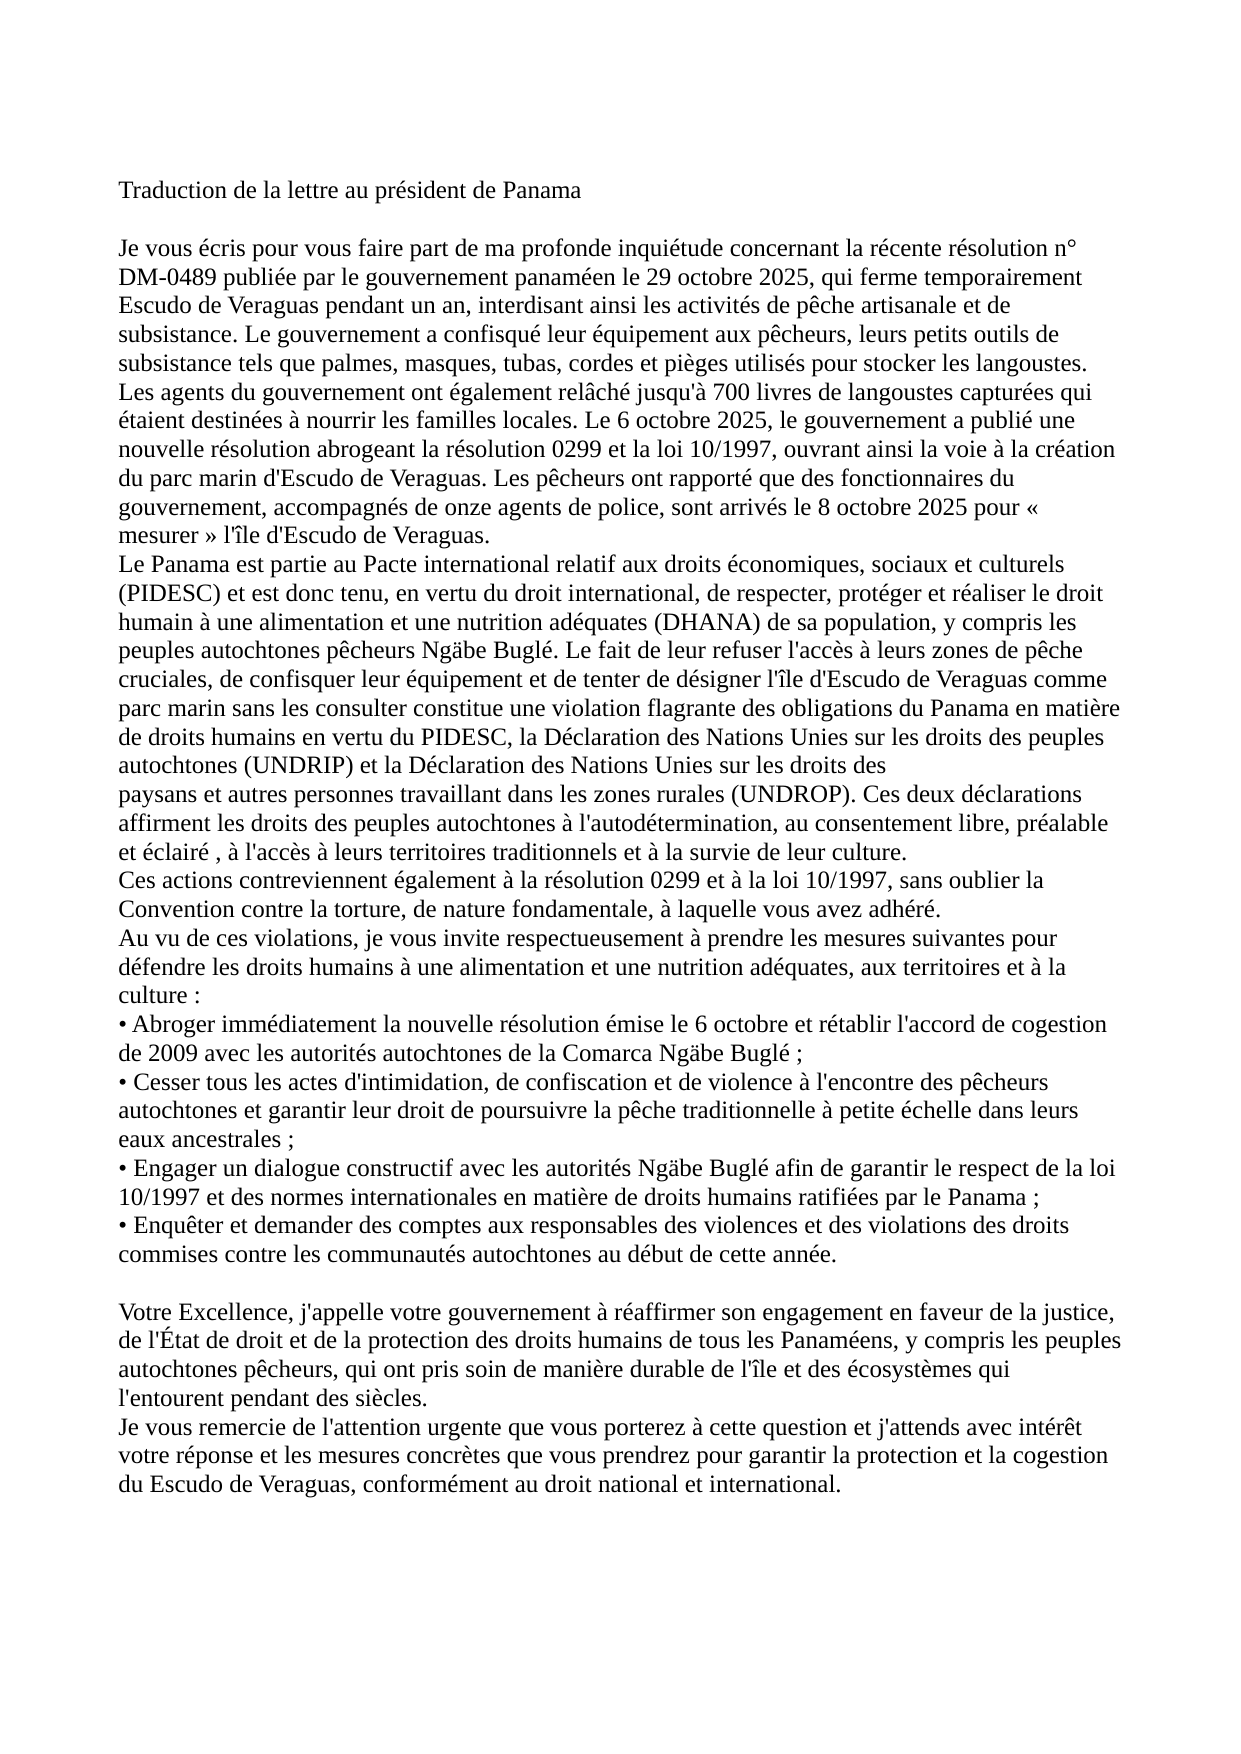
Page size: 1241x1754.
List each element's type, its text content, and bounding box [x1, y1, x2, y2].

text Je vous écris pour vous faire part de ma profonde inquiétude concernant la récente résolution n° DM-0489 publiée par le gouvernement panaméen le 29 octobre 2025, qui ferme temporairement Escudo de Veraguas pendant un an, interdisant ainsi les activités de pêche artisanale et de subsistance. Le gouvernement a confisqué leur équipement aux pêcheurs, leurs petits outils de subsistance tels que palmes, masques, tubas, cordes et pièges utilisés pour stocker les langoustes. Les agents du gouvernement ont également relâché jusqu'à 700 livres de langoustes capturées qui étaient destinées à nourrir les familles locales. Le 6 octobre 2025, le gouvernement a publié une nouvelle résolution abrogeant la résolution 0299 et la loi 10/1997, ouvrant ainsi la voie à la création du parc marin d'Escudo de Veraguas. Les pêcheurs ont rapporté que des fonctionnaires du gouvernement, accompagnés de onze agents de police, sont arrivés le 8 octobre 2025 pour « mesurer » l'île d'Escudo de Veraguas. Le Panama est partie au Pacte international relatif aux droits économiques, sociaux et culturels (PIDESC) et est donc tenu, en vertu du droit international, de respecter, protéger et réaliser le droit humain à une alimentation et une nutrition adéquates (DHANA) de sa population, y compris les peuples autochtones pêcheurs Ngäbe Buglé. Le fait de leur refuser l'accès à leurs zones de pêche cruciales, de confisquer leur équipement et de tenter de désigner l'île d'Escudo de Veraguas comme parc marin sans les consulter constitue une violation flagrante des obligations du Panama en matière de droits humains en vertu du PIDESC, la Déclaration des Nations Unies sur les droits des peuples autochtones (UNDRIP) et la Déclaration des Nations Unies sur les droits des paysans et autres personnes travaillant dans les zones rurales (UNDROP). Ces deux déclarations affirment les droits des peuples autochtones à l'autodétermination, au consentement libre, préalable et éclairé , à l'accès à leurs territoires traditionnels et à la survie de leur culture. Ces actions contreviennent également à la résolution 0299 et à la loi 10/1997, sans oublier la Convention contre la torture, de nature fondamentale, à laquelle vous avez adhéré. Au vu de ces violations, je vous invite respectueusement à prendre les mesures suivantes pour défendre les droits humains à une alimentation et une nutrition adéquates, aux territoires et à la culture : • Abroger immédiatement la nouvelle résolution émise le 6 octobre et rétablir l'accord de cogestion de 2009 avec les autorités autochtones de la Comarca Ngäbe Buglé ; • Cesser tous les actes d'intimidation, de confiscation et de violence à l'encontre des pêcheurs autochtones et garantir leur droit de poursuivre la pêche traditionnelle à petite échelle dans leurs eaux ancestrales ; • Engager un dialogue constructif avec les autorités Ngäbe Buglé afin de garantir le respect de la loi 10/1997 et des normes internationales en matière de droits humains ratifiées par le Panama ; • Enquêter et demander des comptes aux responsables des violences et des violations des droits commises contre les communautés autochtones au début de cette année. Votre Excellence, j'appelle votre gouvernement à réaffirmer son engagement en faveur de la justice, de l'État de droit et de la protection des droits humains de tous les Panaméens, y compris les peuples autochtones pêcheurs, qui ont pris soin de manière durable de l'île et des écosystèmes qui l'entourent pendant des siècles. Je vous remercie de l'attention urgente que vous porterez à cette question et j'attends avec intérêt votre réponse et les mesures concrètes que vous prendrez pour garantir la protection et la cogestion du Escudo de Veraguas, conformément au droit national et international. [118, 233, 1122, 1527]
text Traduction de la lettre au président de Panama [118, 176, 1122, 204]
